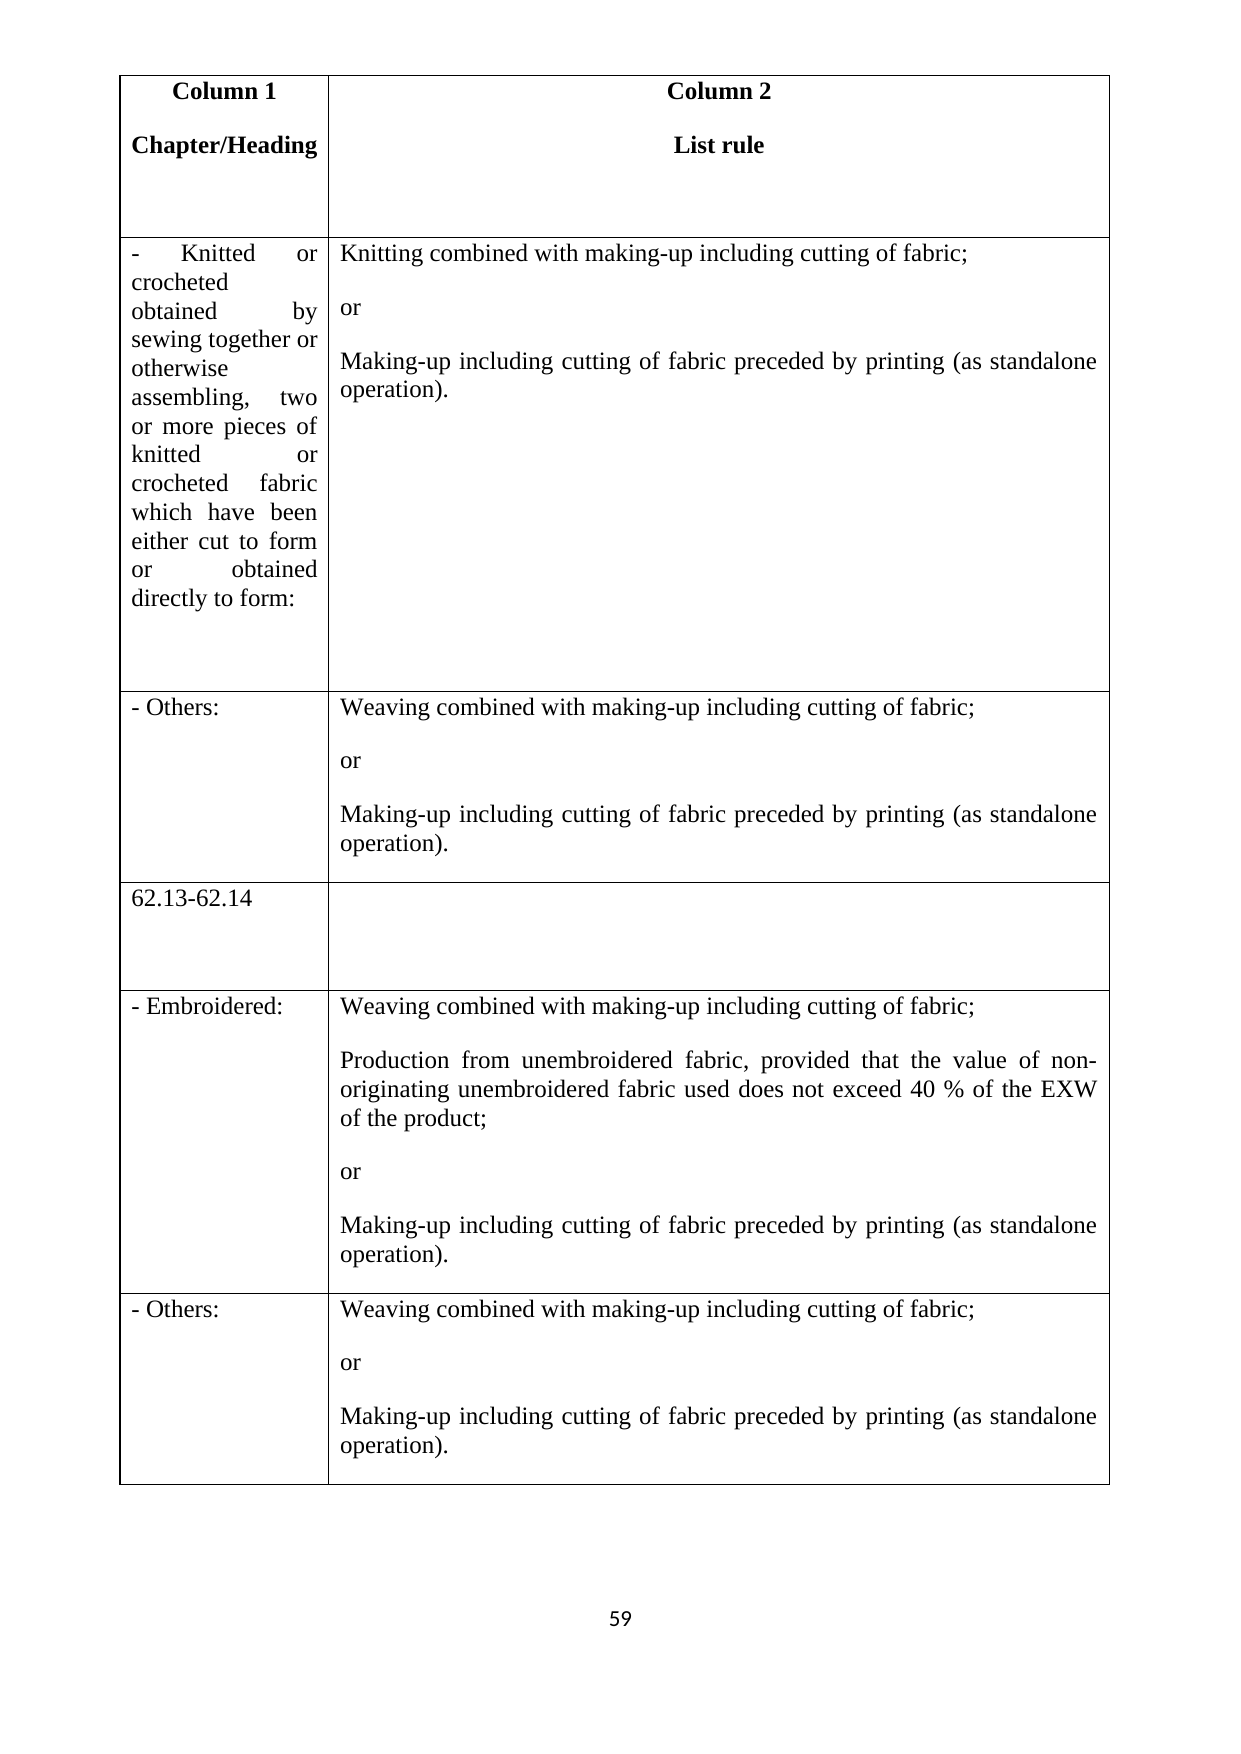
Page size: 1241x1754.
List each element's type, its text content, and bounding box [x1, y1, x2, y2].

table_cell - Knitted or crocheted obtained by sewing together or otherwise assembling, two or more pieces of knitted or crocheted fabric which have been either cut to form or obtained directly to form: [121, 238, 328, 691]
table_cell Weaving combined with making-up including cutting of fabric; or Making-up including cutting of fabric preceded by printing (as standalone operation). [329, 1294, 1109, 1484]
table_cell - Others: [121, 692, 328, 882]
table_cell Weaving combined with making-up including cutting of fabric; Production from unembroidered fabric, provided that the value of non-originating unembroidered fabric used does not exceed 40 % of the EXW of the product; or Making-up including cutting of fabric preceded by printing (as standalone operation). [329, 991, 1109, 1293]
table_cell - Embroidered: [121, 991, 328, 1293]
table_header Column 2 List rule [329, 76, 1109, 237]
table_cell 62.13-62.14 [121, 883, 328, 990]
table_cell [329, 883, 1109, 990]
table_header Column 1 Chapter/Heading [121, 76, 328, 237]
table_cell Knitting combined with making-up including cutting of fabric; or Making-up including cutting of fabric preceded by printing (as standalone operation). [329, 238, 1109, 691]
table_cell - Others: [121, 1294, 328, 1484]
table_cell Weaving combined with making-up including cutting of fabric; or Making-up including cutting of fabric preceded by printing (as standalone operation). [329, 692, 1109, 882]
